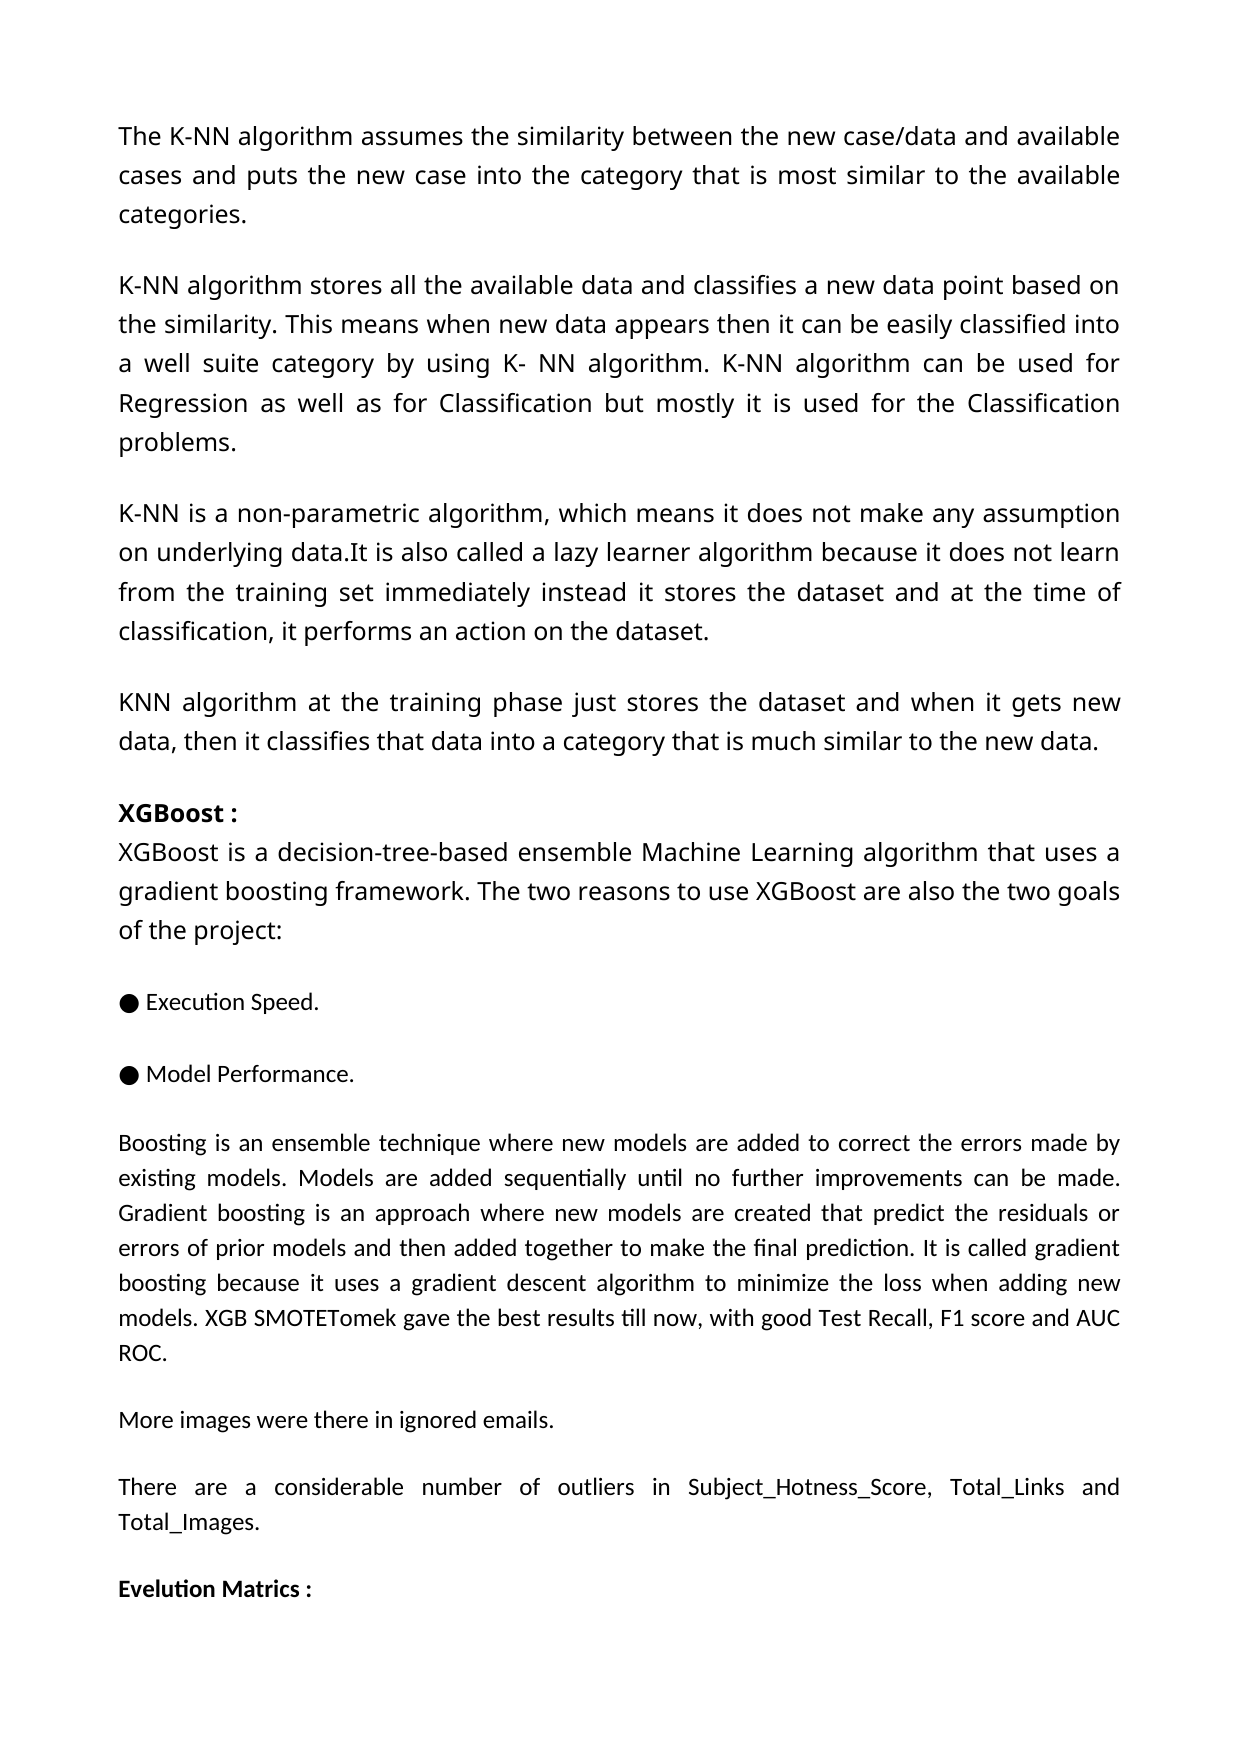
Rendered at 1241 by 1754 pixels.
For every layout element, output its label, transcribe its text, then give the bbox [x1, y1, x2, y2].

text ● Execution Speed. [118, 984, 1122, 1018]
text Evelution Matrics : [118, 1573, 1122, 1604]
text XGBoost : [118, 795, 1122, 829]
text K-NN algorithm stores all the available data and classifies a new data point based on the similarity. This means when new data appears then it can be easily classified into a well suite category by using K- NN algorithm. K-NN algorithm can be used for Regression as well as for Classification but mostly it is used for the Classification problems. [118, 268, 1122, 458]
text KNN algorithm at the training phase just stores the dataset and when it gets new data, then it classifies that data into a category that is much similar to the new data. [118, 685, 1122, 758]
text XGBoost is a decision-tree-based ensemble Machine Learning algorithm that uses a gradient boosting framework. The two reasons to use XGBoost are also the two goals of the project: [118, 834, 1122, 947]
text ● Model Performance. [118, 1055, 1122, 1089]
text K-NN is a non-parametric algorithm, which means it does not make any assumption on underlying data.It is also called a lazy learner algorithm because it does not learn from the training set immediately instead it stores the dataset and at the time of classification, it performs an action on the dataset. [118, 496, 1122, 647]
text More images were there in ignored emails. [118, 1404, 1122, 1434]
text The K-NN algorithm assumes the similarity between the new case/data and available cases and puts the new case into the category that is most similar to the available categories. [118, 118, 1122, 231]
text Boosting is an ensemble technique where new models are added to correct the errors made by existing models. Models are added sequentially until no further improvements can be made. Gradient boosting is an approach where new models are created that predict the residuals or errors of prior models and then added together to make the final prediction. It is called gradient boosting because it uses a gradient descent algorithm to minimize the loss when adding new models. XGB SMOTETomek gave the best results till now, with good Test Recall, F1 score and AUC ROC. [118, 1127, 1122, 1367]
text There are a considerable number of outliers in Subject_Hotness_Score, Total_Links and Total_Images. [118, 1471, 1122, 1537]
